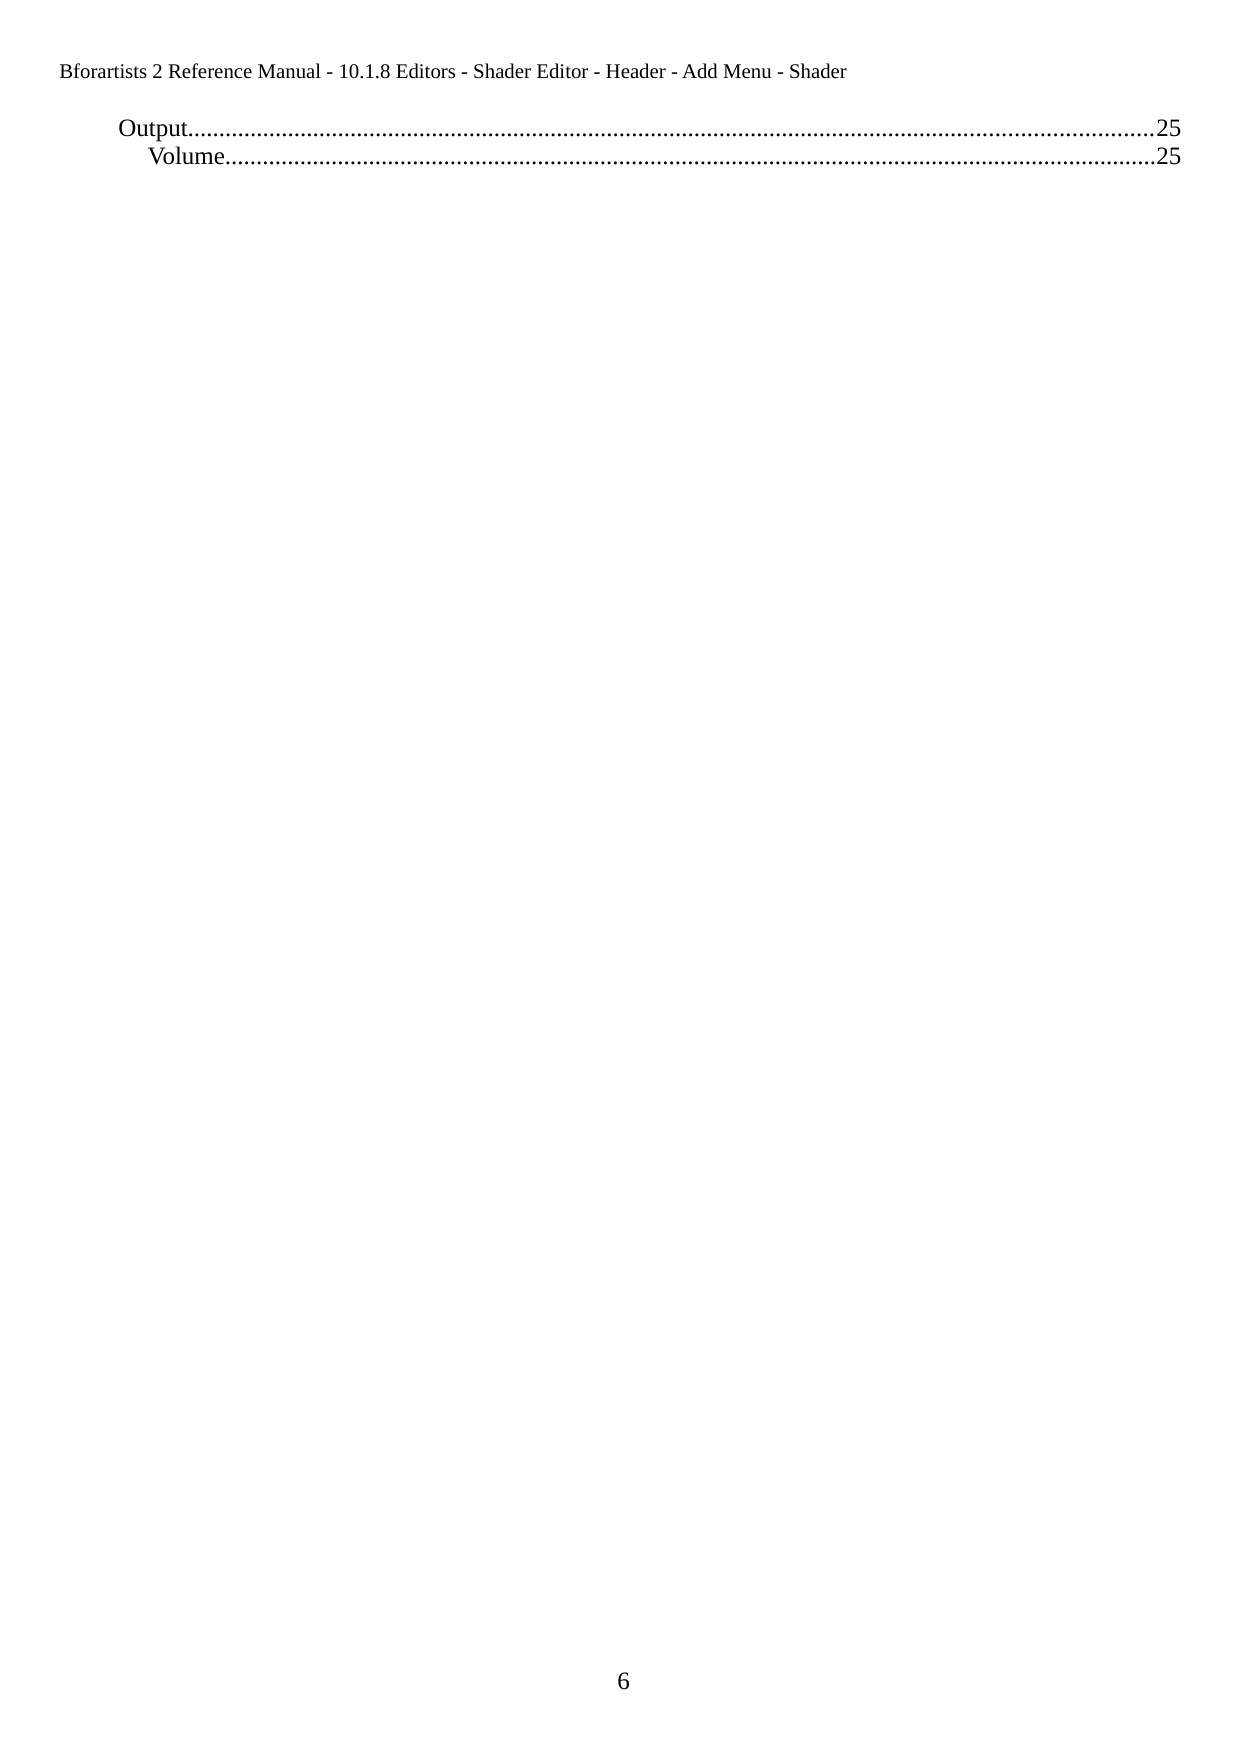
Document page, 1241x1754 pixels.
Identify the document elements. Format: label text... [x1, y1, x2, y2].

text Volume 25 [147, 141, 1181, 170]
text Output 25 [118, 113, 1181, 141]
